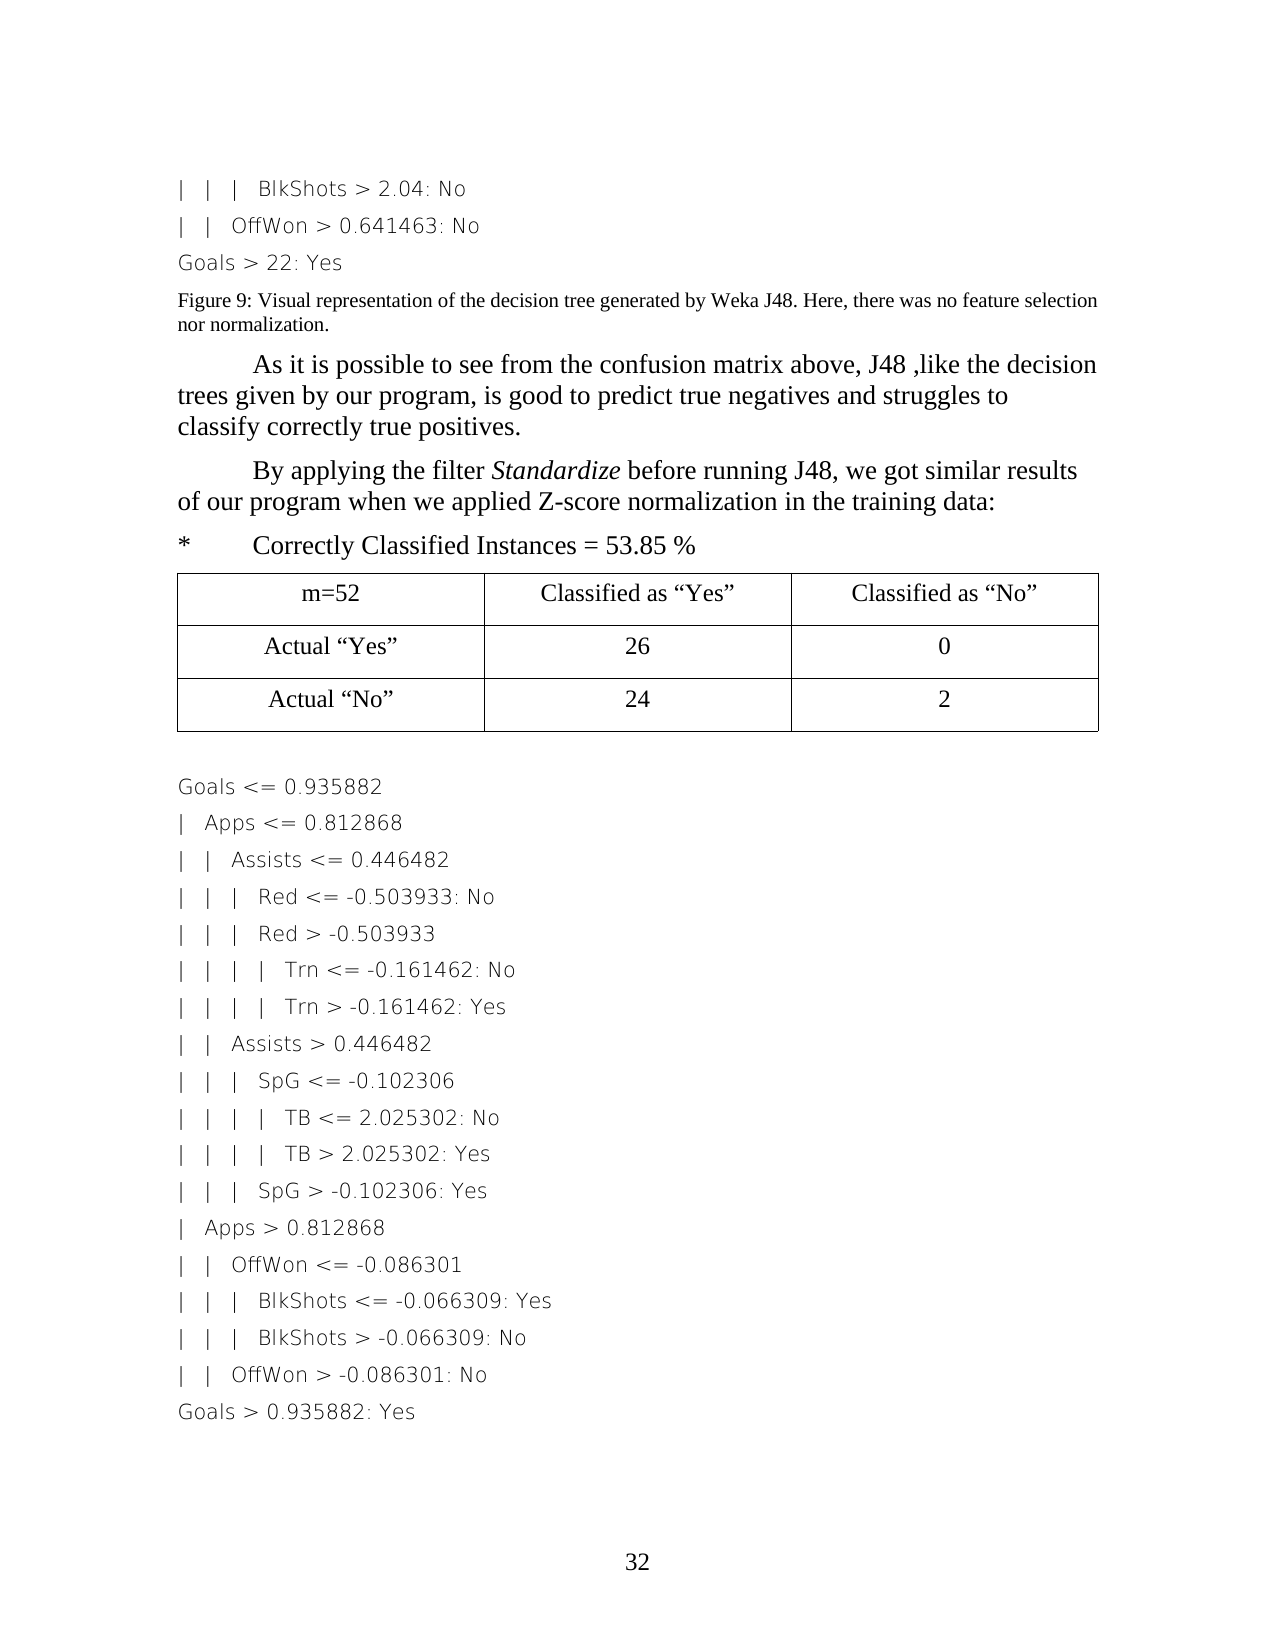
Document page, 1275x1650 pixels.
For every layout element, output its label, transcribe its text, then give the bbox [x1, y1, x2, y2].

table_cell 0 [792, 626, 1098, 678]
text Goals <= 0.935882 [177, 775, 1098, 799]
text | | | Red <= -0.503933: No [177, 885, 1098, 909]
text | | | Red > -0.503933 [177, 922, 1098, 946]
text As it is possible to see from the confusion matrix above, J48 ,like the decision trees given by our program, is good to predict true negatives and struggles to classify correctly true positives. [177, 348, 1098, 442]
text | | | SpG <= -0.102306 [177, 1069, 1098, 1093]
text | | | | Trn > -0.161462: Yes [177, 995, 1098, 1019]
text | Apps <= 0.812868 [177, 811, 1098, 836]
text Goals > 22: Yes [177, 251, 1098, 275]
text By applying the filter Standardize before running J48, we got similar results of our program when we applied Z-score normalization in the training data: [177, 454, 1098, 516]
text | | OffWon <= -0.086301 [177, 1253, 1098, 1277]
text | | OffWon > 0.641463: No [177, 214, 1098, 238]
table_cell Actual “No” [178, 679, 484, 731]
text | | | | TB <= 2.025302: No [177, 1106, 1098, 1130]
table_header Classified as “Yes” [485, 574, 791, 625]
table_header m=52 [178, 574, 484, 625]
table_cell 24 [485, 679, 791, 731]
text | Apps > 0.812868 [177, 1216, 1098, 1240]
text Goals > 0.935882: Yes [177, 1400, 1098, 1424]
table_cell 26 [485, 626, 791, 678]
text | | Assists <= 0.446482 [177, 848, 1098, 872]
text | | | SpG > -0.102306: Yes [177, 1179, 1098, 1203]
text | | | BlkShots > 2.04: No [177, 177, 1098, 201]
text | | | | TB > 2.025302: Yes [177, 1142, 1098, 1167]
text Figure 9: Visual representation of the decision tree generated by Weka J48. Here, there was no feature selection nor normalization. [177, 287, 1098, 336]
text | | OffWon > -0.086301: No [177, 1363, 1098, 1387]
text | | | | Trn <= -0.161462: No [177, 958, 1098, 983]
text * Correctly Classified Instances = 53.85 % [177, 529, 1098, 560]
text | | | BlkShots <= -0.066309: Yes [177, 1289, 1098, 1314]
text | | | BlkShots > -0.066309: No [177, 1326, 1098, 1351]
table_cell Actual “Yes” [178, 626, 484, 678]
table_header Classified as “No” [792, 574, 1098, 625]
text | | Assists > 0.446482 [177, 1032, 1098, 1056]
table_cell 2 [792, 679, 1098, 731]
